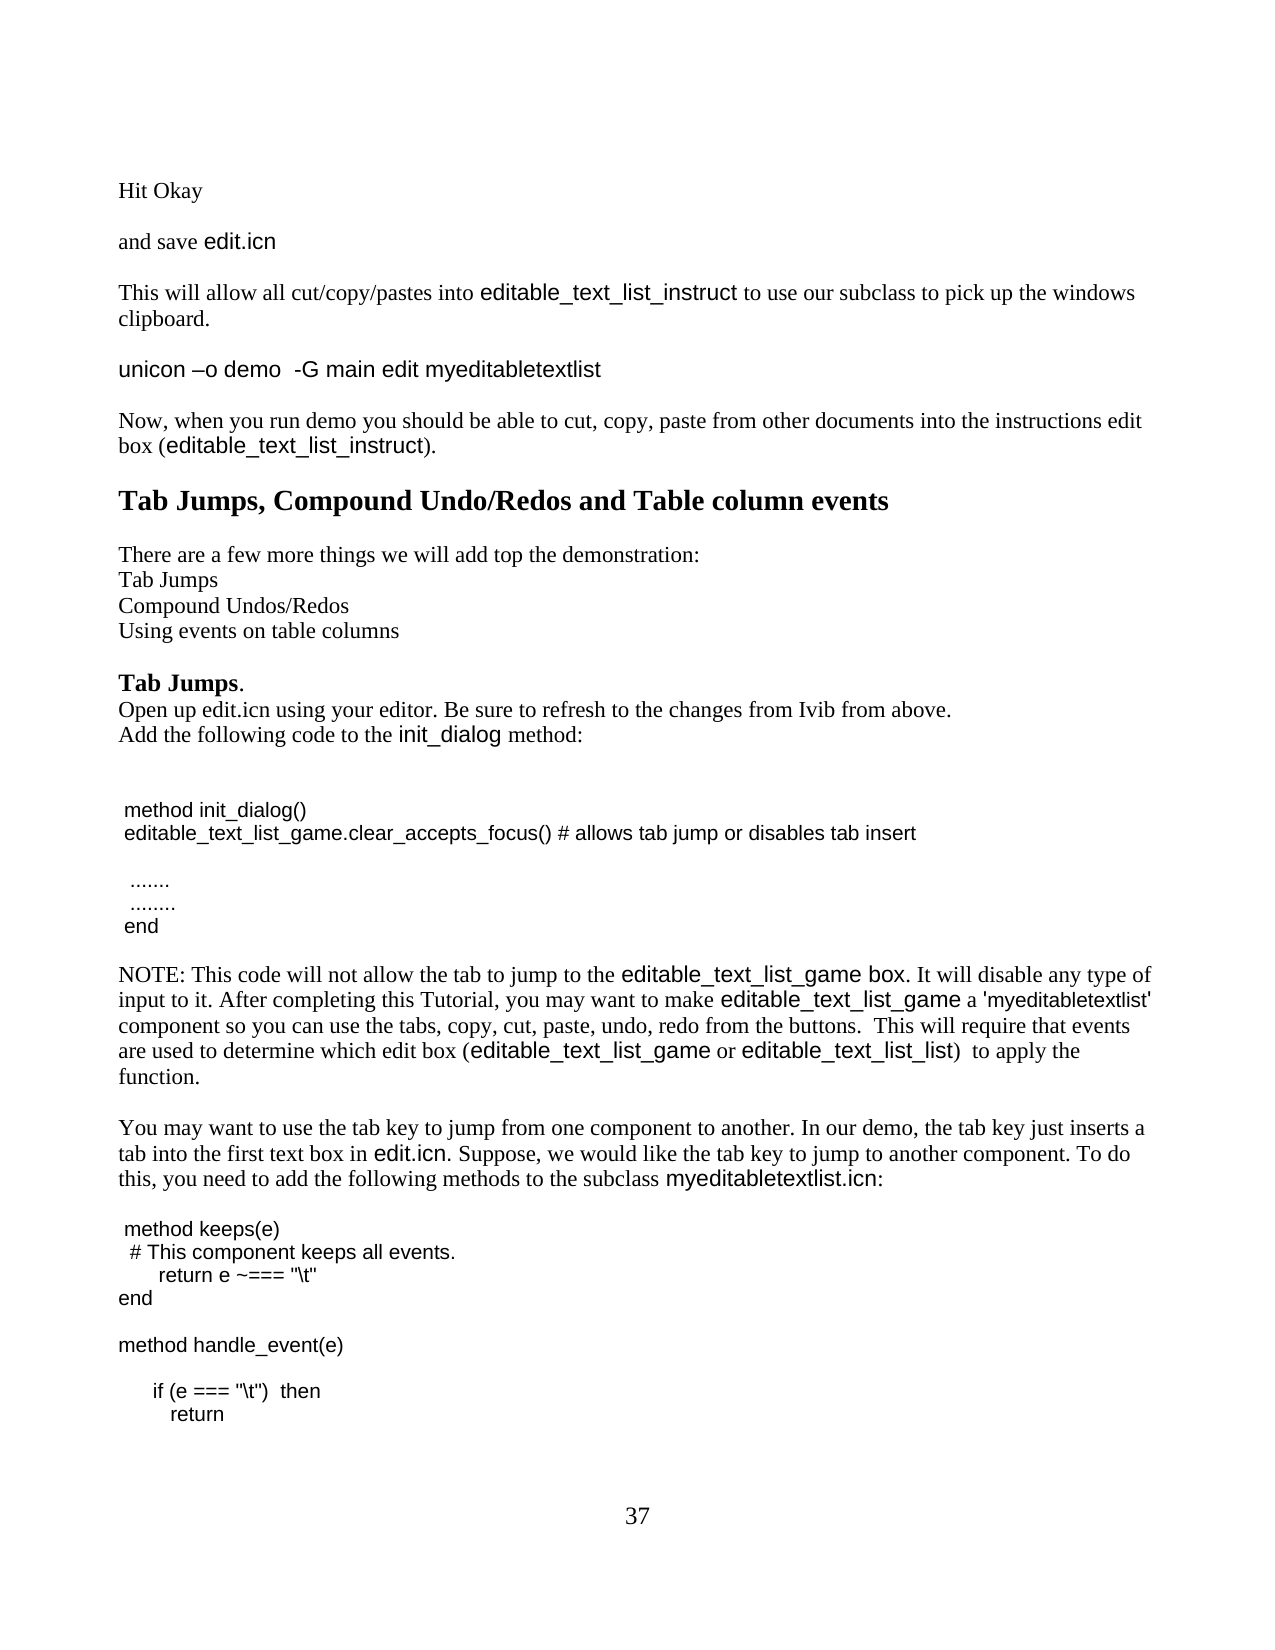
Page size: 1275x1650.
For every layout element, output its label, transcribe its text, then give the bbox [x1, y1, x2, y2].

text Tab Jumps, Compound Undo/Redos and Table column events [118, 484, 1157, 517]
text method handle_event(e) [118, 1333, 1157, 1356]
text if (e === "\t") then [118, 1380, 1157, 1403]
text method keeps(e) [118, 1217, 1157, 1240]
text method init_dialog() [118, 799, 1157, 822]
text Open up edit.icn using your editor. Be sure to refresh to the changes from Ivib from above. [118, 697, 1157, 722]
text return e ~=== "\t" [118, 1263, 1157, 1287]
text Hit Okay [118, 178, 1157, 203]
text There are a few more things we will add top the demonstration: [118, 542, 1157, 567]
text editable_text_list_game.clear_accepts_focus() # allows tab jump or disables tab insert [118, 822, 1157, 845]
text unicon –o demo -G main edit myeditabletextlist [118, 357, 1157, 382]
text Tab Jumps. [118, 669, 1157, 697]
text Compound Undos/Redos [118, 593, 1157, 618]
text NOTE: This code will not allow the tab to jump to the editable_text_list_game box. It will disable any type of input to it. After completing this Tutorial, you may want to make editable_text_list_game a 'myeditabletextlist' component so you can use the tabs, copy, cut, paste, undo, redo from the buttons. This will require that events are used to determine which edit box (editable_text_list_game or editable_text_list_list) to apply the function. [118, 961, 1157, 1089]
text ....... [118, 868, 1157, 892]
text and save edit.icn [118, 229, 1157, 255]
text This will allow all cut/copy/pastes into editable_text_list_instruct to use our subclass to pick up the windows clipboard. [118, 280, 1157, 331]
text end [118, 1287, 1157, 1310]
text end [118, 915, 1157, 938]
text Using events on table columns [118, 618, 1157, 644]
text Now, when you run demo you should be able to cut, copy, paste from other documents into the instructions edit box (editable_text_list_instruct). [118, 408, 1157, 459]
text ........ [118, 892, 1157, 915]
text return [118, 1403, 1157, 1426]
text Tab Jumps [118, 567, 1157, 593]
text You may want to use the tab key to jump from one component to another. In our demo, the tab key just inserts a tab into the first text box in edit.icn. Suppose, we would like the tab key to jump to another component. To do this, you need to add the following methods to the subclass myeditabletextlist.icn: [118, 1115, 1157, 1192]
text Add the following code to the init_dialog method: [118, 722, 1157, 748]
text # This component keeps all events. [118, 1240, 1157, 1263]
